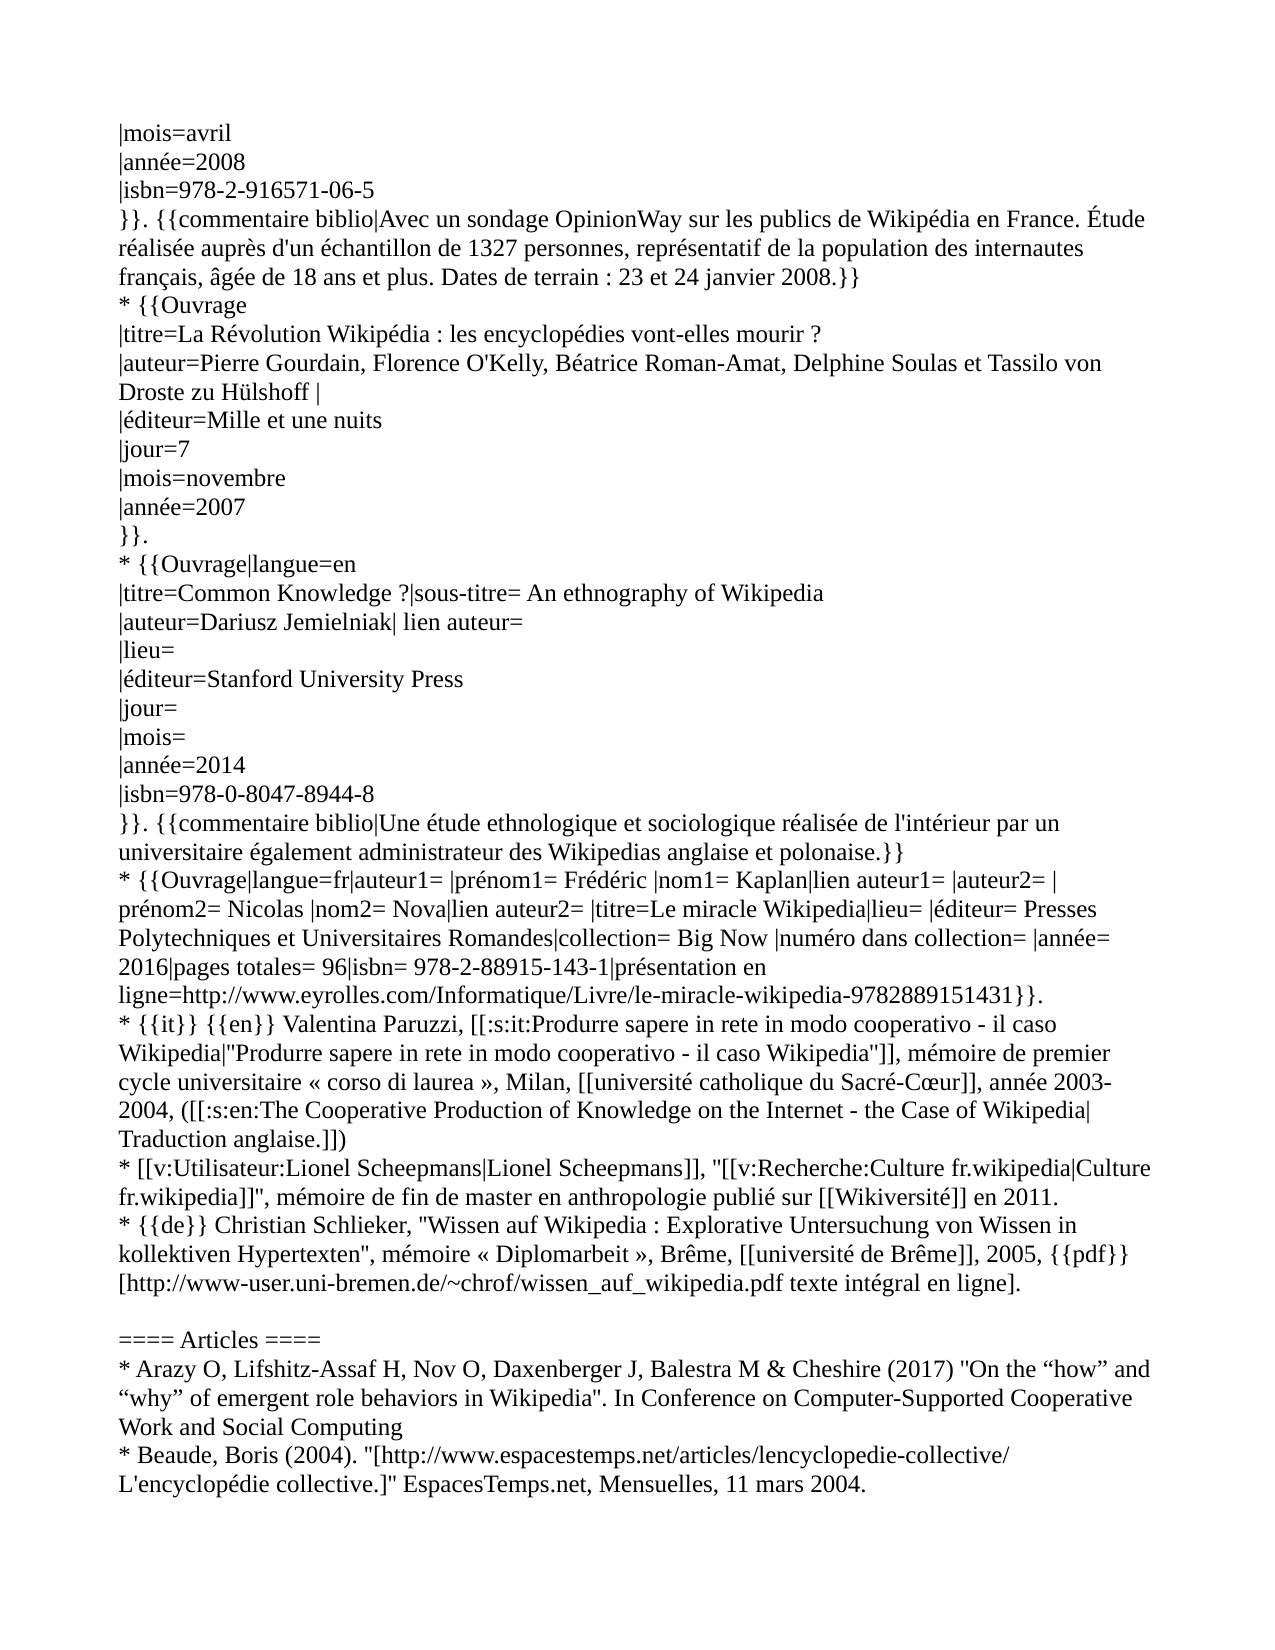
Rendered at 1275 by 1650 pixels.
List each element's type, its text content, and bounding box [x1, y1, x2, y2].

text * {{Ouvrage|langue=fr|auteur1= |prénom1= Frédéric |nom1= Kaplan|lien auteur1= |auteur2= |prénom2= Nicolas |nom2= Nova|lien auteur2= |titre=Le miracle Wikipedia|lieu= |éditeur= Presses Polytechniques et Universitaires Romandes|collection= Big Now |numéro dans collection= |année= 2016|pages totales= 96|isbn= 978-2-88915-143-1|présentation en ligne=http://www.eyrolles.com/Informatique/Livre/le-miracle-wikipedia-9782889151431}}. [118, 866, 1157, 1009]
text * {{Ouvrage [118, 291, 1157, 319]
text * [[v:Utilisateur:Lionel Scheepmans|Lionel Scheepmans]], ''[[v:Recherche:Culture fr.wikipedia|Culture fr.wikipedia]]'', mémoire de fin de master en anthropologie publié sur [[Wikiversité]] en 2011. [118, 1153, 1157, 1211]
text * {{Ouvrage|langue=en [118, 549, 1157, 578]
text |mois= [118, 722, 1157, 751]
text |isbn=978-0-8047-8944-8 [118, 779, 1157, 808]
text |année=2008 [118, 147, 1157, 176]
text * Arazy O, Lifshitz-Assaf H, Nov O, Daxenberger J, Balestra M & Cheshire (2017) ''On the “how” and “why” of emergent role behaviors in Wikipedia''. In Conference on Computer-Supported Cooperative Work and Social Computing [118, 1354, 1157, 1441]
text * Beaude, Boris (2004). ''[http://www.espacestemps.net/articles/lencyclopedie-collective/ L'encyclopédie collective.]'' EspacesTemps.net, Mensuelles, 11 mars 2004. [118, 1441, 1157, 1498]
text * {{de}} Christian Schlieker, ''Wissen auf Wikipedia : Explorative Untersuchung von Wissen in kollektiven Hypertexten'', mémoire « Diplomarbeit », Brême, [[université de Brême]], 2005, {{pdf}} [http://www-user.uni-bremen.de/~chrof/wissen_auf_wikipedia.pdf texte intégral en ligne]. [118, 1211, 1157, 1297]
text |jour=7 [118, 434, 1157, 463]
text }}. [118, 521, 1157, 549]
text |jour= [118, 693, 1157, 722]
text |mois=novembre [118, 463, 1157, 492]
text |éditeur=Mille et une nuits [118, 406, 1157, 434]
text * {{it}} {{en}} Valentina Paruzzi, [[:s:it:Produrre sapere in rete in modo cooperativo - il caso Wikipedia|''Produrre sapere in rete in modo cooperativo - il caso Wikipedia'']], mémoire de premier cycle universitaire « corso di laurea », Milan, [[université catholique du Sacré-Cœur]], année 2003-2004, ([[:s:en:The Cooperative Production of Knowledge on the Internet - the Case of Wikipedia|Traduction anglaise.]]) [118, 1009, 1157, 1153]
text }}. {{commentaire biblio|Une étude ethnologique et sociologique réalisée de l'intérieur par un universitaire également administrateur des Wikipedias anglaise et polonaise.}} [118, 808, 1157, 866]
text |année=2014 [118, 751, 1157, 779]
text |mois=avril [118, 118, 1157, 147]
text |auteur=Pierre Gourdain, Florence O'Kelly, Béatrice Roman-Amat, Delphine Soulas et Tassilo von Droste zu Hülshoff | [118, 348, 1157, 406]
text |auteur=Dariusz Jemielniak| lien auteur= [118, 607, 1157, 636]
text |titre=Common Knowledge ?|sous-titre= An ethnography of Wikipedia [118, 578, 1157, 607]
text ==== Articles ==== [118, 1326, 1157, 1354]
text }}. {{commentaire biblio|Avec un sondage OpinionWay sur les publics de Wikipédia en France. Étude réalisée auprès d'un échantillon de 1327 personnes, représentatif de la population des internautes français, âgée de 18 ans et plus. Dates de terrain : 23 et 24 janvier 2008.}} [118, 204, 1157, 291]
text |titre=La Révolution Wikipédia : les encyclopédies vont-elles mourir ? [118, 319, 1157, 348]
text |année=2007 [118, 492, 1157, 521]
text |isbn=978-2-916571-06-5 [118, 176, 1157, 204]
text |lieu= [118, 636, 1157, 664]
text |éditeur=Stanford University Press [118, 664, 1157, 693]
